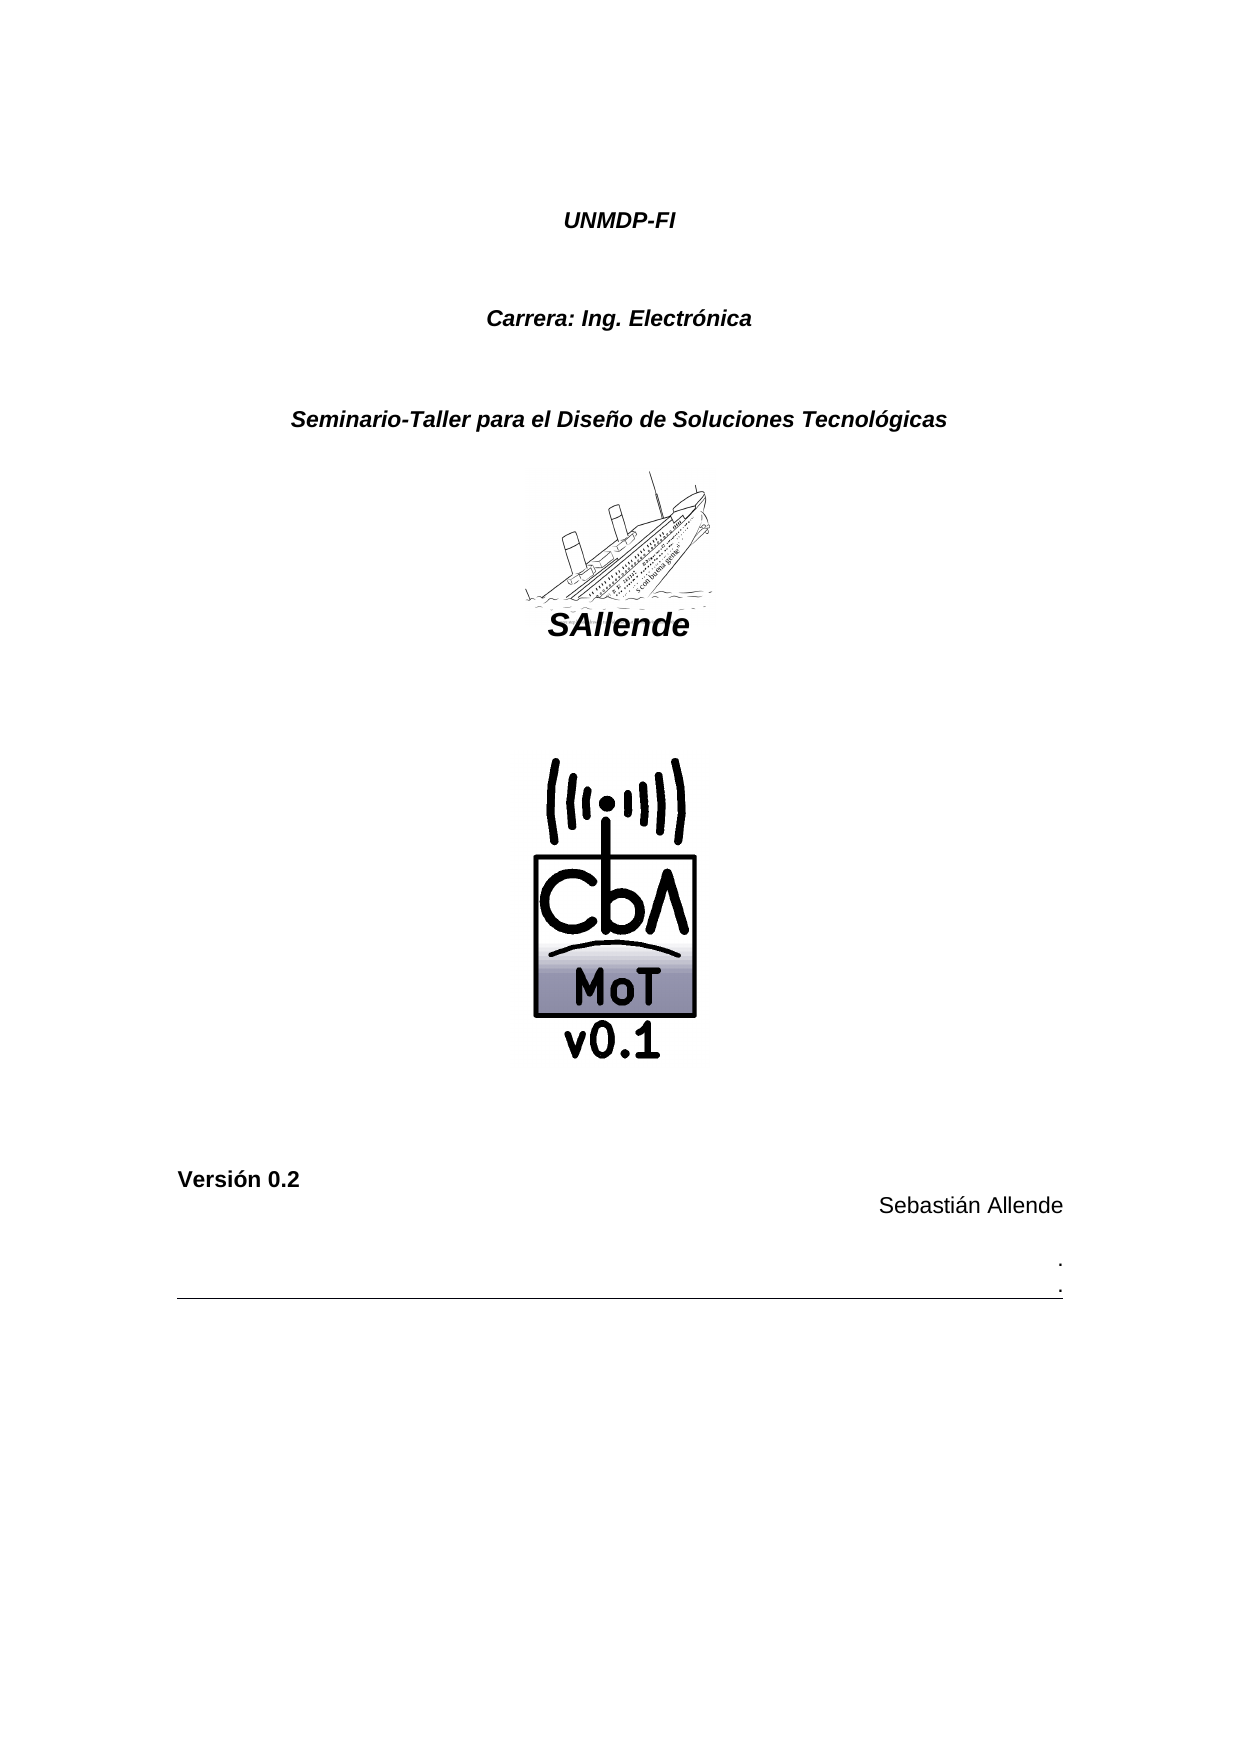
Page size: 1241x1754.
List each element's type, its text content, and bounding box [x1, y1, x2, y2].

picture [510, 750, 710, 1068]
text Carrera: Ing. Electrónica [177, 305, 1063, 331]
text SAllende [177, 605, 1063, 644]
text . [177, 1271, 1063, 1298]
text Seminario-Taller para el Diseño de Soluciones Tecnológicas [177, 406, 1063, 432]
picture [524, 468, 716, 627]
text . [177, 1245, 1063, 1271]
subtitle Versión 0.2 [177, 1166, 1063, 1192]
picture [578, 618, 585, 627]
text Sebastián Allende [177, 1192, 1063, 1218]
picture [657, 621, 665, 627]
text UNMDP-FI [177, 207, 1063, 233]
